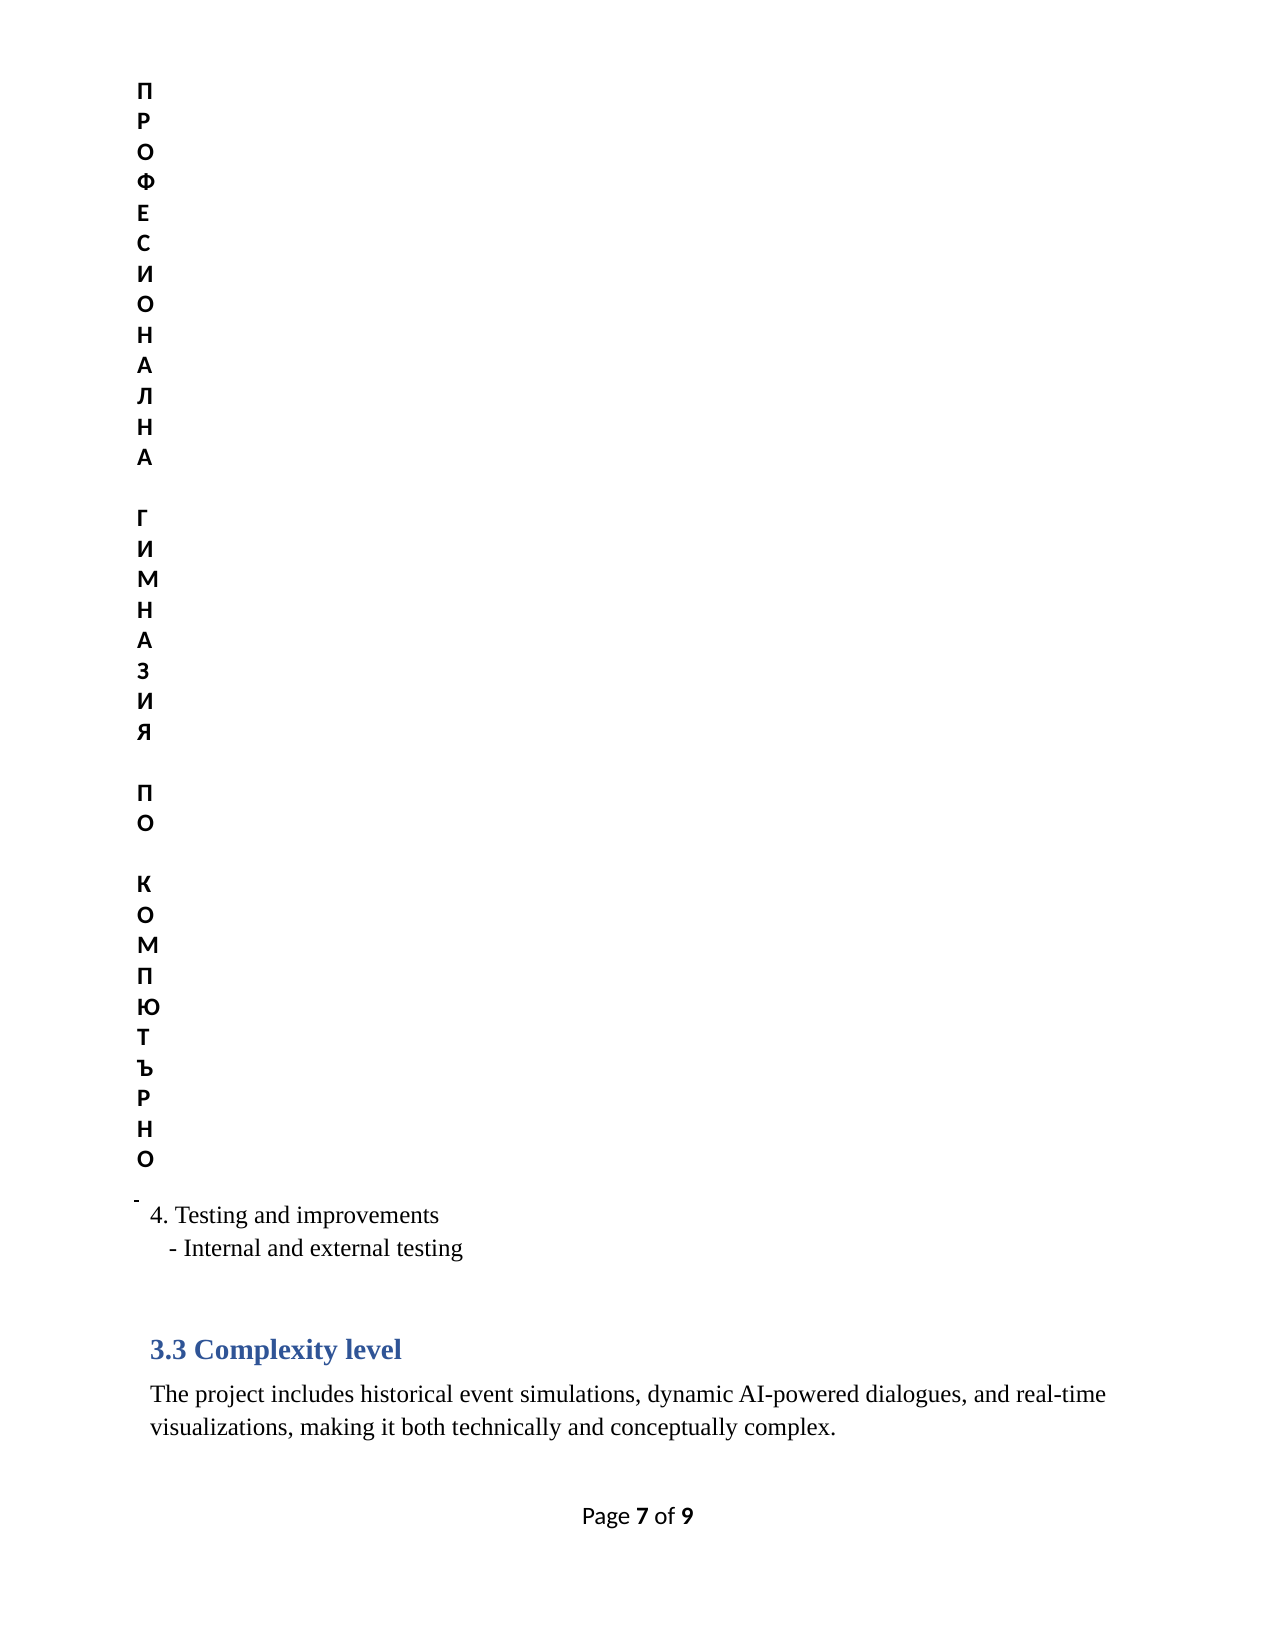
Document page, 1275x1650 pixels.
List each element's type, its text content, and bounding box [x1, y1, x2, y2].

subtitle 3.3 Complexity level [150, 1332, 1125, 1366]
text 4. Testing and improvements - Internal and external testing [150, 1200, 1125, 1295]
text The project includes historical event simulations, dynamic AI-powered dialogues, and real-time visualizations, making it both technically and conceptually complex. [150, 1379, 1125, 1441]
